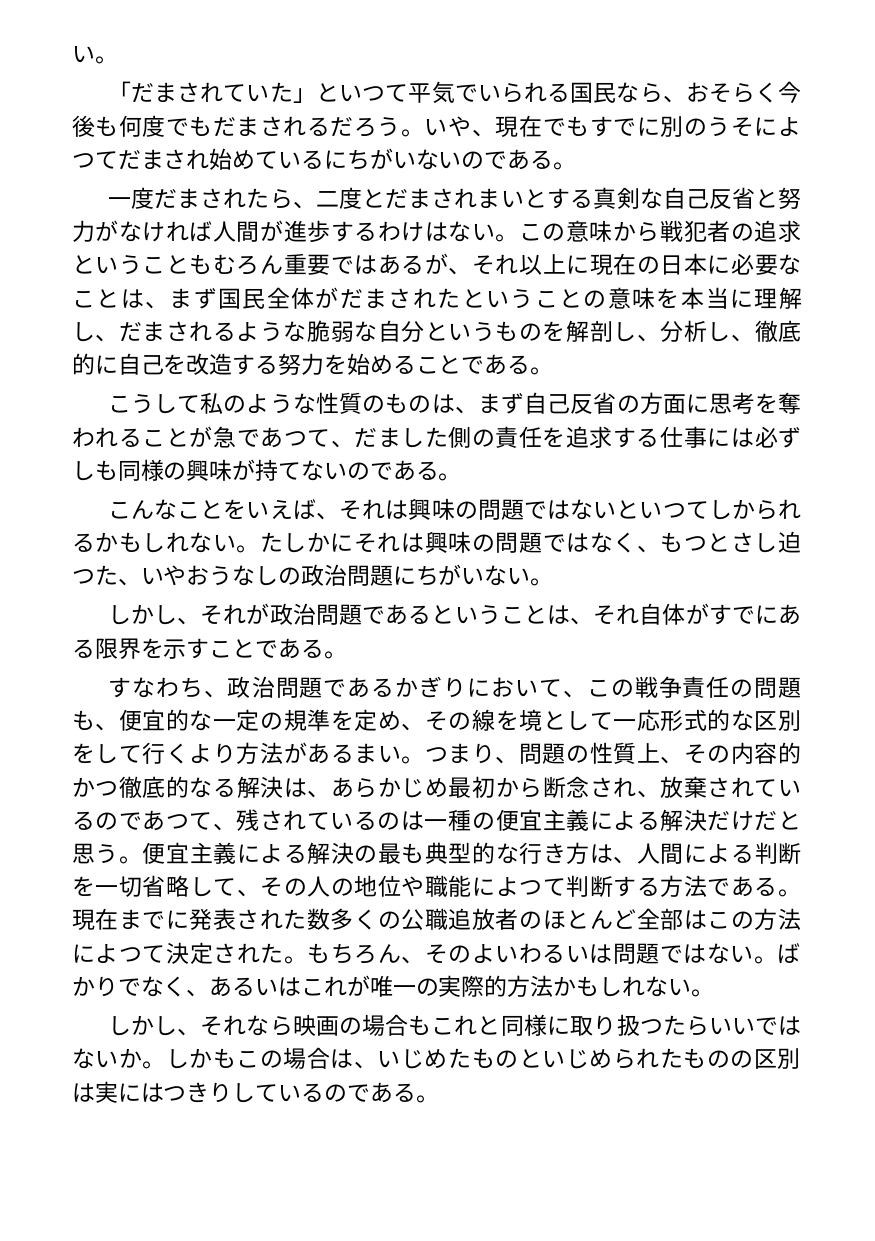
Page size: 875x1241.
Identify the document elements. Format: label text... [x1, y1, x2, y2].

text 「だまされていた」といつて平気でいられる国民なら、おそらく今後も何度でもだまされるだろう。いや、現在でもすでに別のうそによつてだまされ始めているにちがいないのである。 [72, 75, 802, 175]
text こんなことをいえば、それは興味の問題ではないといつてしかられるかもしれない。たしかにそれは興味の問題ではなく、もつとさし迫つた、いやおうなしの政治問題にちがいない。 [72, 492, 802, 591]
text い。 [72, 36, 802, 69]
text しかし、それが政治問題であるということは、それ自体がすでにある限界を示すことである。 [72, 597, 802, 664]
text すなわち、政治問題であるかぎりにおいて、この戦争責任の問題も、便宜的な一定の規準を定め、その線を境として一応形式的な区別をして行くより方法があるまい。つまり、問題の性質上、その内容的かつ徹底的なる解決は、あらかじめ最初から断念され、放棄されているのであつて、残されているのは一種の便宜主義による解決だけだと思う。便宜主義による解決の最も典型的な行き方は、人間による判断を一切省略して、その人の地位や職能によつて判断する方法である。現在までに発表された数多くの公職追放者のほとんど全部はこの方法によつて決定された。もちろん、そのよいわるいは問題ではない。ばかりでなく、あるいはこれが唯一の実際的方法かもしれない。 [72, 670, 802, 1002]
text しかし、それなら映画の場合もこれと同様に取り扱つたらいいではないか。しかもこの場合は、いじめたものといじめられたものの区別は実にはつきりしているのである。 [72, 1008, 802, 1108]
text こうして私のような性質のものは、まず自己反省の方面に思考を奪われることが急であつて、だました側の責任を追求する仕事には必ずしも同様の興味が持てないのである。 [72, 386, 802, 486]
text 一度だまされたら、二度とだまされまいとする真剣な自己反省と努力がなければ人間が進歩するわけはない。この意味から戦犯者の追求ということもむろん重要ではあるが、それ以上に現在の日本に必要なことは、まず国民全体がだまされたということの意味を本当に理解し、だまされるような脆弱な自分というものを解剖し、分析し、徹底的に自己を改造する努力を始めることである。 [72, 181, 802, 380]
